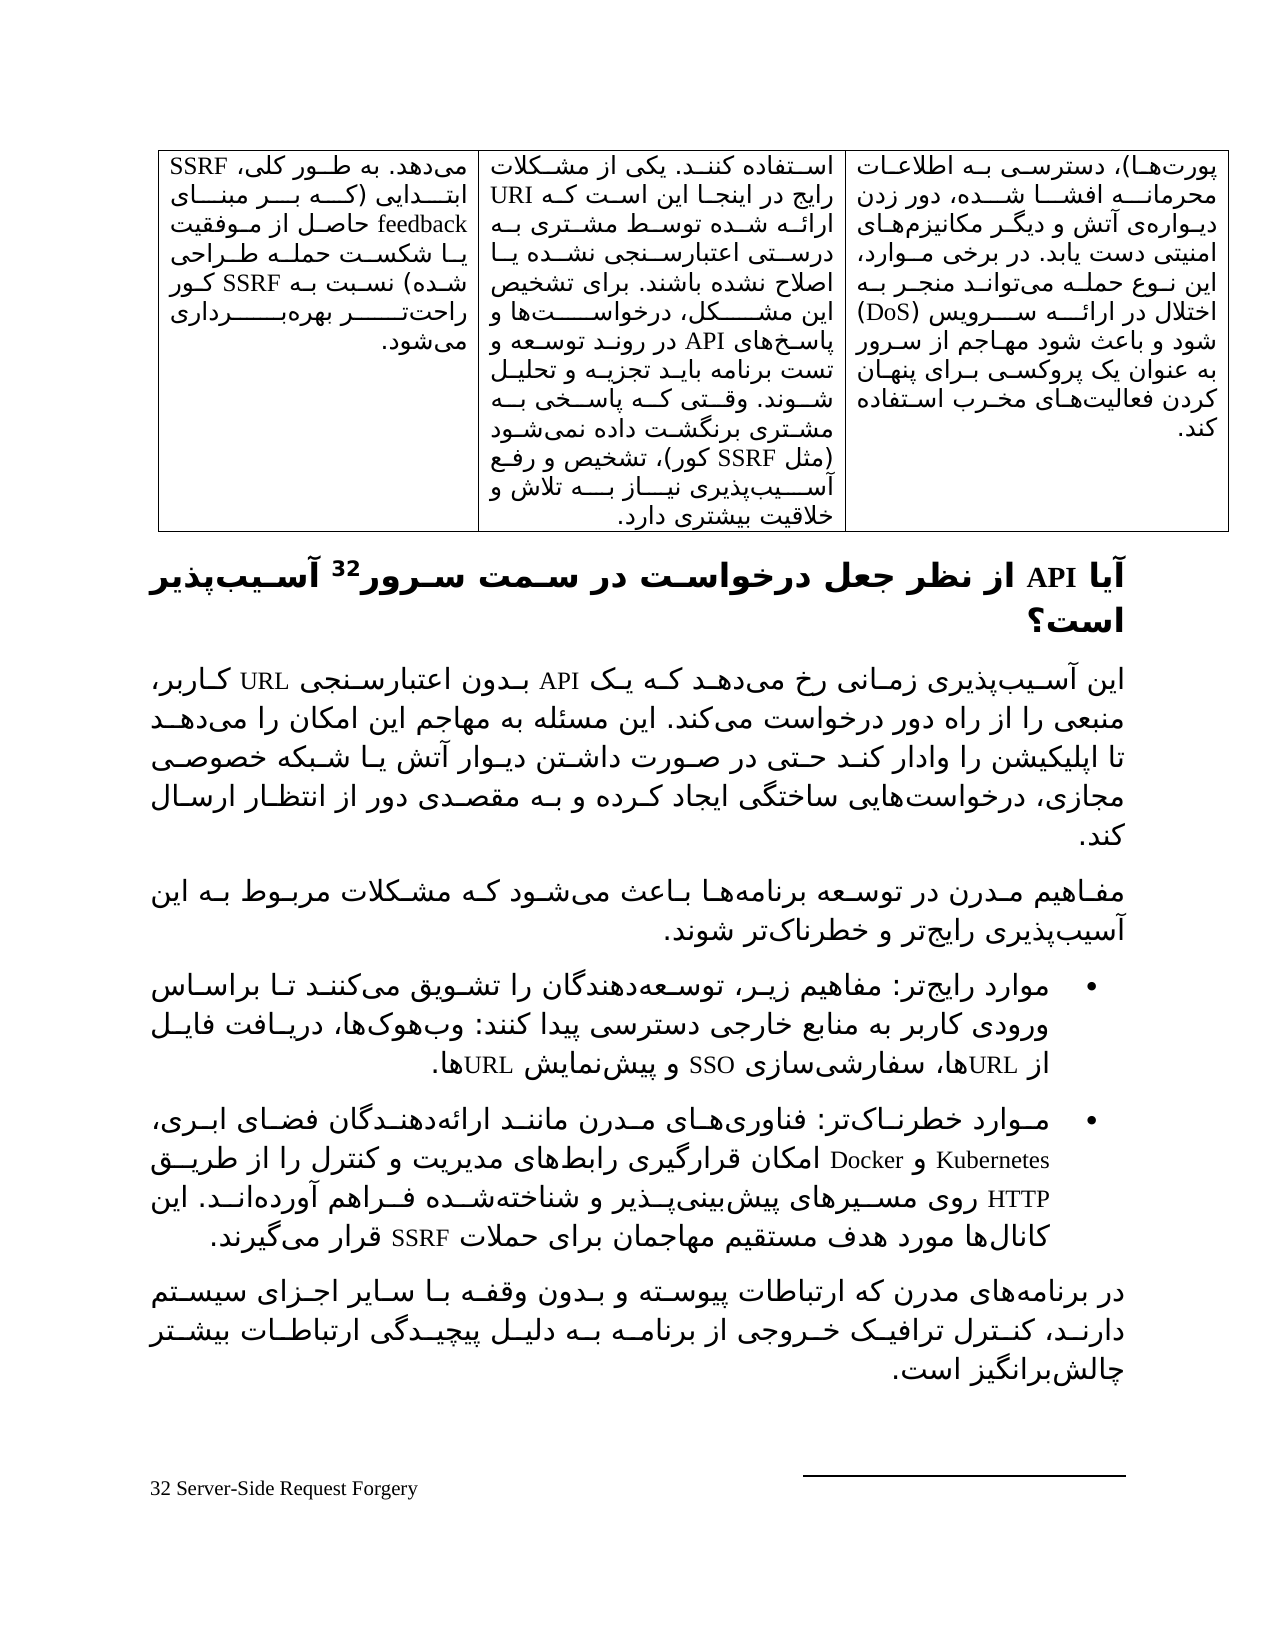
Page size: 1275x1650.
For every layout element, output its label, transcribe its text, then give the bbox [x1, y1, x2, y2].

list موارد رایج‌تر: مفاهیم زیر، توسعه‌دهندگان را تشویق می‌کنند تا براساس ورودی کاربر به منابع خارجی دسترسی پیدا کنند: وب‌هوک‌ها، دریافت فایل از URLها، سفارشی‌سازی SSO و پیش‌نمایش URLها. [150, 968, 1087, 1080]
text در برنامه‌های مدرن که ارتباطات پیوسته و بدون وقفه با سایر اجزای سیستم دارند، کنترل ترافیک خروجی از برنامه به دلیل پیچیدگی ارتباطات بیشتر چالش‌برانگیز‌ است. [150, 1274, 1125, 1386]
text Server-Side Request Forgery [150, 1476, 1125, 1500]
text این آسیب‌پذیری زمانی رخ می‌دهد که یک API بدون اعتبارسنجی URL کاربر، منبعی را از راه دور درخواست می‌کند. این مسئله به مهاجم این امکان را می‌دهد تا اپلیکیشن را وادار کند حتی در صورت داشتن دیوار آتش یا شبکه خصوصی مجازی، درخواست‌هایی ساختگی ایجاد کرده و به مقصدی دور از انتظار ارسال کند. [150, 662, 1125, 852]
text مفاهیم مدرن در توسعه برنامه‌ها باعث می‌شود که مشکلات مربوط به این آسیب‌پذیری رایج‌تر و خطرناک‌تر شوند. [150, 874, 1125, 947]
table_cell اگر مهاجمی حمله SSRF را با موفقیت انجام دهد، ممکن است به نتایجی نظیر شناسایی خدمات داخلی سرور (مانند اسکن پورت‌ها)، دسترسی به اطلاعات محرمانه افشا شده، دور زدن دیواره‌ی آتش‌ و دیگر مکانیزم‌های امنیتی دست یابد. در برخی موارد، این نوع حمله می‌تواند منجر به اختلال در ارائه سرویس (DoS) شود و باعث شود مهاجم از سرور به عنوان یک پروکسی برای پنهان کردن فعالیت‌های مخرب استفاده کند. [846, 151, 1228, 531]
text آیا API از نظر جعل درخواست در سمت سرور ‌‌‌آسیب‌پذیر است؟ [150, 557, 1125, 640]
table_cell مفاهیم جدید در توسعه نرم‌افزارها، توسعه‌دهندگان را تشویق می‌کنند تا از URI های ارائه شده توسط مشتریان استفاده کنند. یکی از مشکلات رایج در اینجا این است که URI ارائه شده توسط مشتری به درستی اعتبارسنجی نشده یا اصلاح نشده باشند. برای تشخیص این مشکل، درخواست‌ها و پاسخ‌های API در روند توسعه و تست برنامه باید تجزیه و تحلیل شوند. وقتی که پاسخی به مشتری برنگشت داده نمی‌شود (مثل SSRF کور)، تشخیص و رفع آسیب‌پذیری نیاز به تلاش و خلاقیت بیشتری دارد. [479, 151, 845, 531]
list موارد خطرناک‌تر: فناوری‌های مدرن مانند ارائه‌دهندگان فضای ابری، Kubernetes و Docker امکان قرارگیری رابط‌های مدیریت و کنترل را از طریق HTTP روی مسیرهای پیش‌بینی‌پذیر و شناخته‌شده فراهم آورده‌اند. این کانال‌ها مورد هدف مستقیم مهاجمان برای حملات SSRF قرار می‌گیرند. [150, 1102, 1087, 1253]
table_cell برای بهره‌برداری از این آسیب‌پذیری، مهاجم تابع انتهایی APIی را پیدا کند که به URI مشتری، دسترسی می‌دهد. به طور کلی، SSRF ابتدایی (که بر مبنای feedback حاصل از موفقیت یا شکست حمله طراحی شده) نسبت به SSRF کور راحت‌تر بهره‌برداری می‌شود. [159, 151, 478, 531]
